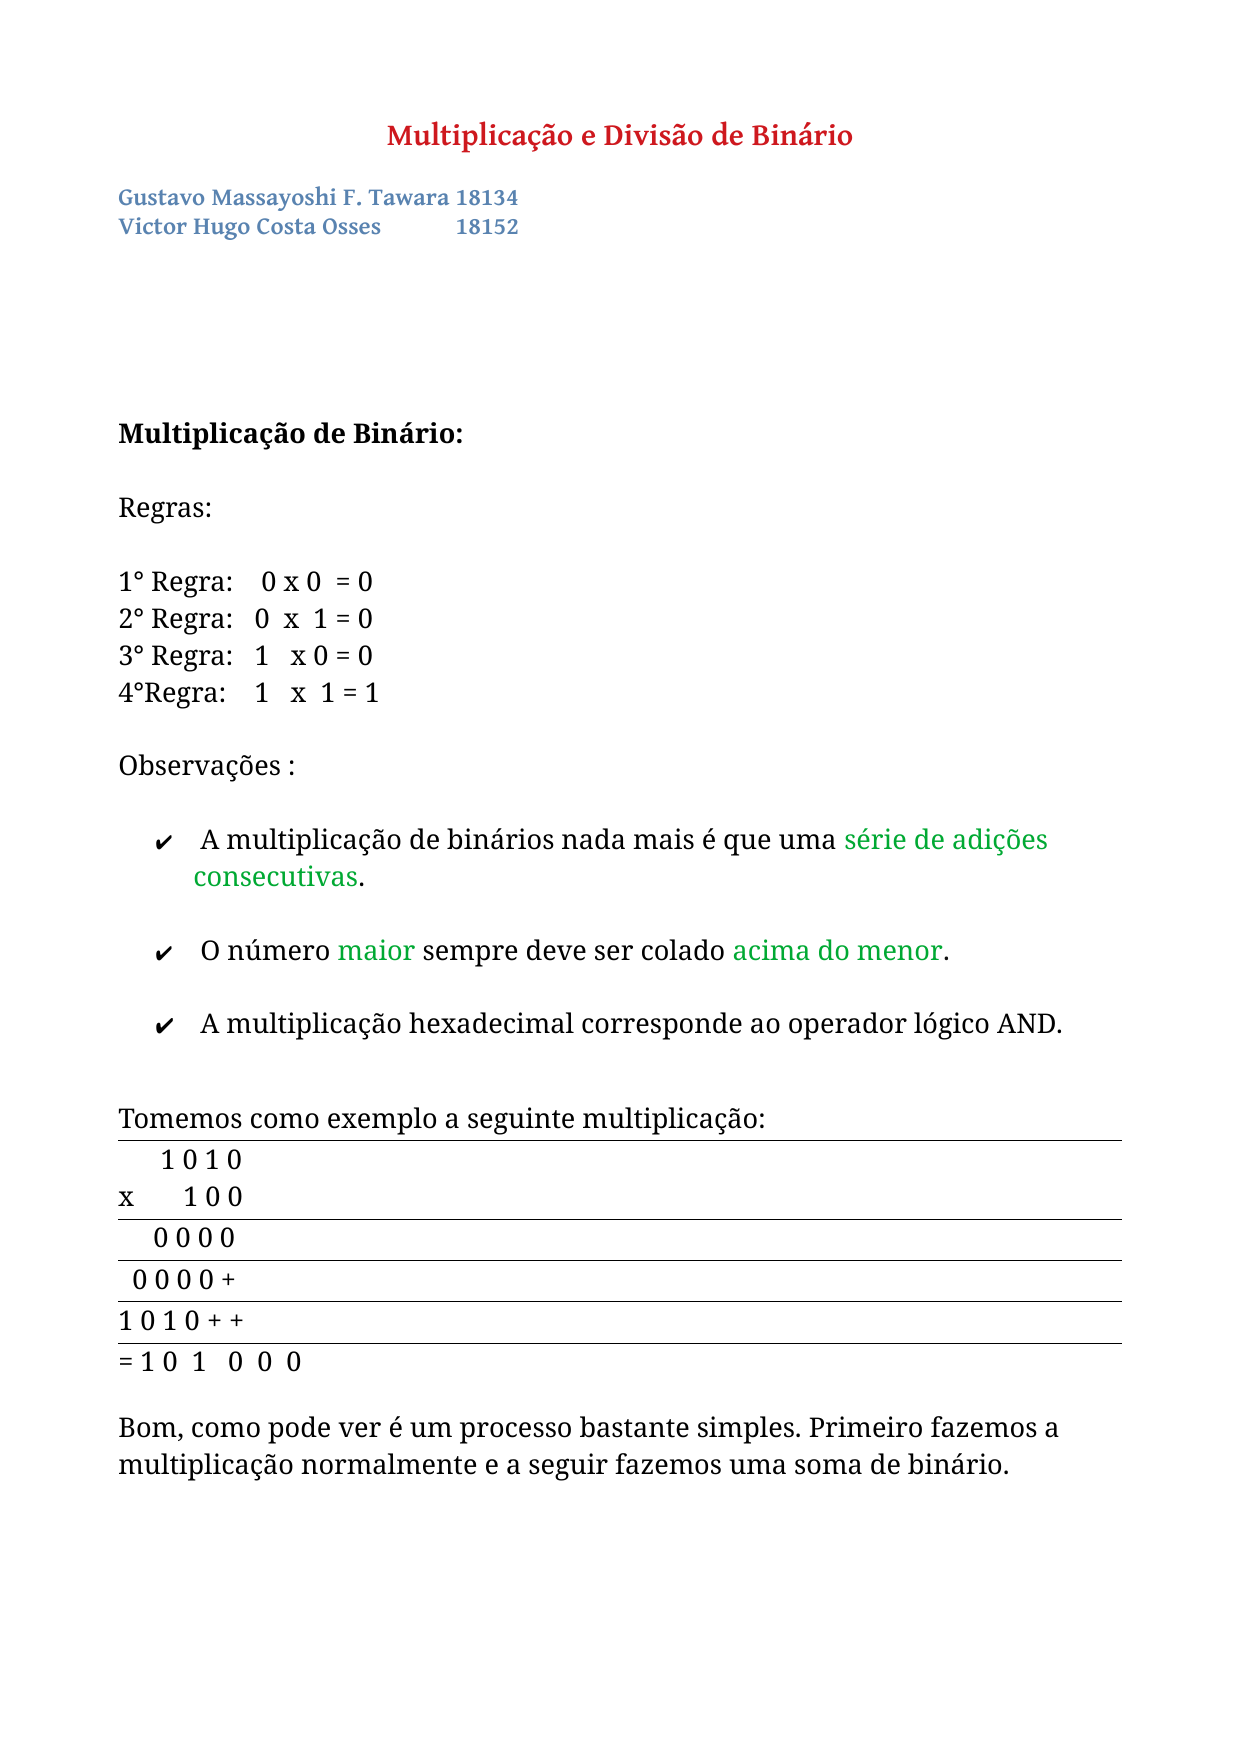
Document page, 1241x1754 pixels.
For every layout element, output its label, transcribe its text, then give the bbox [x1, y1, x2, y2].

text Observações : [118, 747, 1122, 784]
list A multiplicação de binários nada mais é que uma série de adições consecutivas. [156, 821, 1122, 894]
text Multiplicação de Binário: [118, 415, 1122, 452]
list O número maior sempre deve ser colado acima do menor. [156, 931, 1122, 968]
text Multiplicação e Divisão de Binário [118, 118, 1122, 154]
text 4°Regra: 1 x 1 = 1 [118, 673, 1122, 710]
text 1° Regra: 0 x 0 = 0 [118, 562, 1122, 599]
text 2° Regra: 0 x 1 = 0 [118, 599, 1122, 636]
text 3° Regra: 1 x 0 = 0 [118, 636, 1122, 673]
text 1 0 1 0 [118, 1141, 1122, 1177]
text 1 0 1 0 + + [118, 1302, 1122, 1343]
text Bom, como pode ver é um processo bastante simples. Primeiro fazemos a multiplicação normalmente e a seguir fazemos uma soma de binário. [118, 1408, 1122, 1482]
text Gustavo Massayoshi F. Tawara 18134 [118, 183, 1122, 212]
text 0 0 0 0 + [118, 1261, 1122, 1301]
text 0 0 0 0 [118, 1220, 1122, 1260]
text x 1 0 0 [118, 1177, 1122, 1219]
list A multiplicação hexadecimal corresponde ao operador lógico AND. [156, 1005, 1122, 1042]
text Tomemos como exemplo a seguinte multiplicação: [118, 1099, 1122, 1140]
text = 1 0 1 0 0 0 [118, 1344, 1122, 1380]
text Regras: [118, 489, 1122, 526]
text Victor Hugo Costa Osses 18152 [118, 212, 1122, 241]
